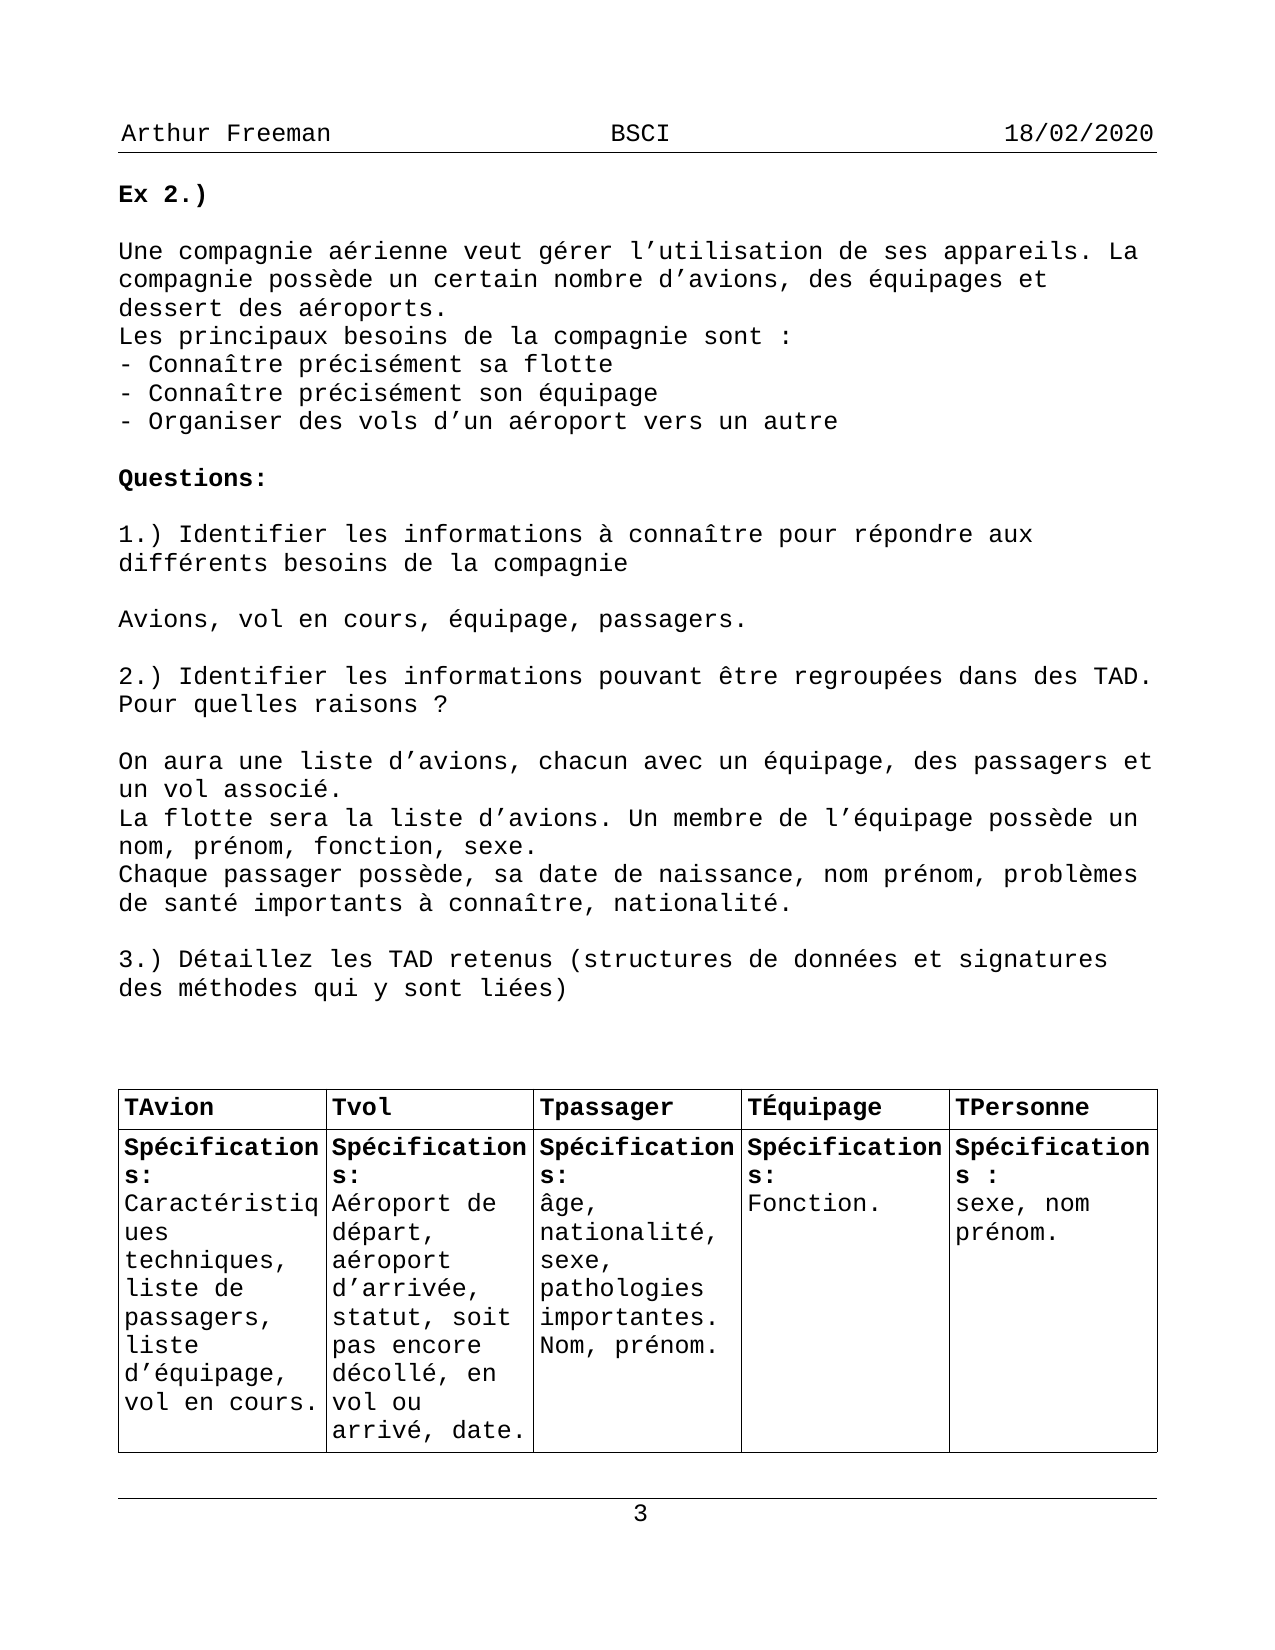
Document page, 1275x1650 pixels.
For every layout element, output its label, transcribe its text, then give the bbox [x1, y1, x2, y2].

text Les principaux besoins de la compagnie sont : [118, 323, 1157, 352]
text La flotte sera la liste d’avions. Un membre de l’équipage possède un nom, prénom, fonction, sexe. [118, 805, 1157, 862]
text Ex 2.) [118, 182, 1157, 210]
table_header TAvion [119, 1090, 326, 1128]
table_cell Spécifications: Aéroport de départ, aéroport d’arrivée, statut, soit pas encore décollé, en vol ou arrivé, date. [327, 1130, 533, 1452]
table_header TÉquipage [742, 1090, 949, 1128]
text 2.) Identifier les informations pouvant être regroupées dans des TAD. Pour quelles raisons ? [118, 663, 1157, 720]
text Chaque passager possède, sa date de naissance, nom prénom, problèmes de santé importants à connaître, nationalité. [118, 862, 1157, 918]
text On aura une liste d’avions, chacun avec un équipage, des passagers et un vol associé. [118, 748, 1157, 805]
table_cell Spécifications: Fonction. [742, 1130, 949, 1452]
text - Connaître précisément son équipage [118, 380, 1157, 408]
text 1.) Identifier les informations à connaître pour répondre aux différents besoins de la compagnie [118, 522, 1157, 578]
text Questions: [118, 465, 1157, 493]
table_header Tvol [327, 1090, 533, 1128]
table_cell Spécifications: âge, nationalité, sexe, pathologies importantes. Nom, prénom. [534, 1130, 741, 1452]
table_cell Spécifications : sexe, nom prénom. [950, 1130, 1157, 1452]
table_header TPersonne [950, 1090, 1157, 1128]
text - Organiser des vols d’un aéroport vers un autre [118, 408, 1157, 437]
text Avions, vol en cours, équipage, passagers. [118, 607, 1157, 635]
table_header Tpassager [534, 1090, 741, 1128]
text - Connaître précisément sa flotte [118, 352, 1157, 380]
text 3.) Détaillez les TAD retenus (structures de données et signatures des méthodes qui y sont liées) [118, 947, 1157, 1003]
text Une compagnie aérienne veut gérer l’utilisation de ses appareils. La compagnie possède un certain nombre d’avions, des équipages et dessert des aéroports. [118, 238, 1157, 323]
table_cell Spécifications: Caractéristiques techniques, liste de passagers, liste d’équipage, vol en cours. [119, 1130, 326, 1452]
